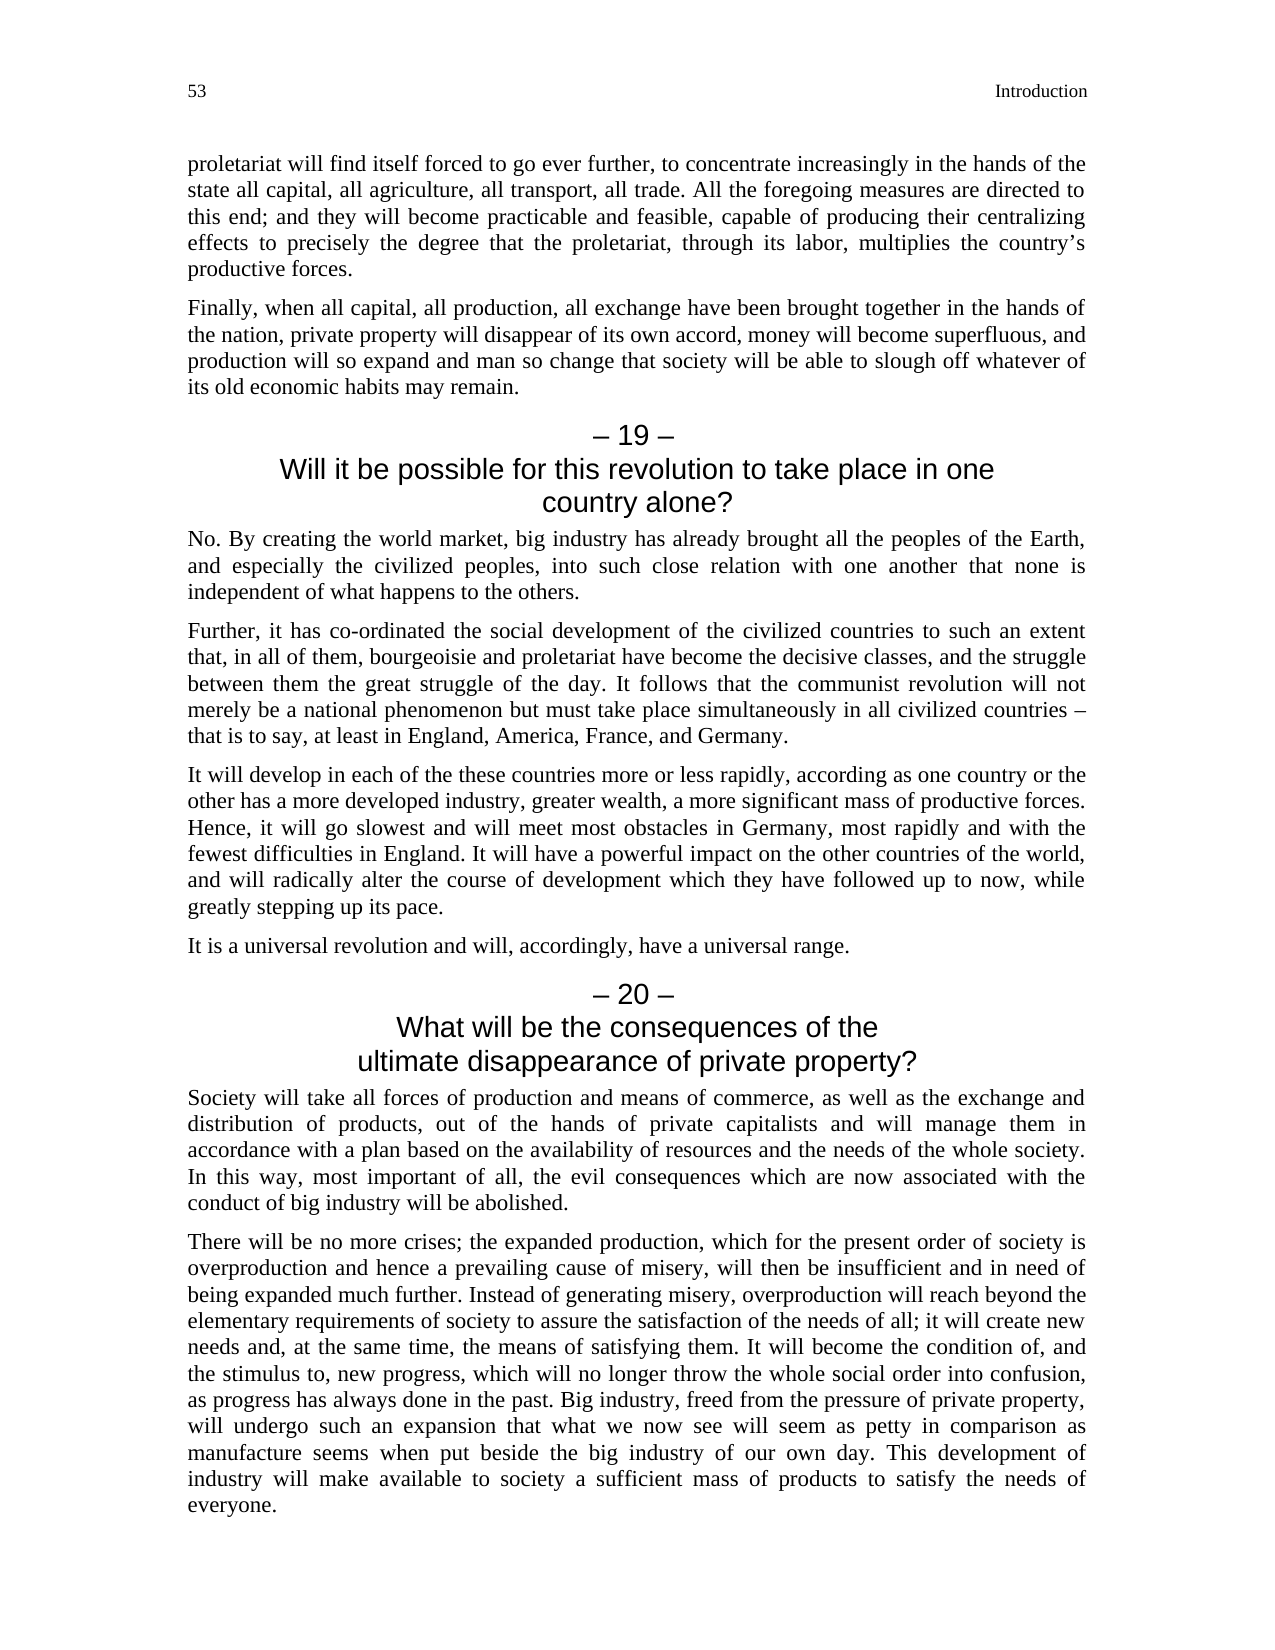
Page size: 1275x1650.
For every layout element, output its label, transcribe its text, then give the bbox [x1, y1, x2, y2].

subtitle – 19 – Will it be possible for this revolution to take place in one country alone? [262, 418, 1012, 519]
text It will develop in each of the these countries more or less rapidly, according as one country or the other has a more developed industry, greater wealth, a more significant mass of productive forces. Hence, it will go slowest and will meet most obstacles in Germany, most rapidly and with the fewest difficulties in England. It will have a powerful impact on the other countries of the world, and will radically alter the course of development which they have followed up to now, while greatly stepping up its pace. [187, 761, 1087, 919]
text Further, it has co-ordinated the social development of the civilized countries to such an extent that, in all of them, bourgeoisie and proletariat have become the decisive classes, and the struggle between them the great struggle of the day. It follows that the communist revolution will not merely be a national phenomenon but must take place simultaneously in all civilized countries – that is to say, at least in England, America, France, and Germany. [187, 617, 1087, 749]
text There will be no more crises; the expanded production, which for the present order of society is overproduction and hence a prevailing cause of misery, will then be insufficient and in need of being expanded much further. Instead of generating misery, overproduction will reach beyond the elementary requirements of society to assure the satisfaction of the needs of all; it will create new needs and, at the same time, the means of satisfying them. It will become the condition of, and the stimulus to, new progress, which will no longer throw the whole social order into confusion, as progress has always done in the past. Big industry, freed from the pressure of private property, will undergo such an expansion that what we now see will seem as petty in comparison as manufacture seems when put beside the big industry of our own day. This development of industry will make available to society a sufficient mass of products to satisfy the needs of everyone. [187, 1228, 1087, 1518]
text It is a universal revolution and will, accordingly, have a universal range. [187, 932, 1087, 958]
text No. By creating the world market, big industry has already brought all the peoples of the Earth, and especially the civilized peoples, into such close relation with one another that none is independent of what happens to the others. [187, 525, 1087, 604]
text proletariat will find itself forced to go ever further, to concentrate increasingly in the hands of the state all capital, all agriculture, all transport, all trade. All the foregoing measures are directed to this end; and they will become practicable and feasible, capable of producing their centralizing effects to precisely the degree that the proletariat, through its labor, multiplies the country’s productive forces. [187, 150, 1087, 282]
text Society will take all forces of production and means of commerce, as well as the exchange and distribution of products, out of the hands of private capitalists and will manage them in accordance with a plan based on the availability of resources and the needs of the whole society. In this way, most important of all, the evil consequences which are now associated with the conduct of big industry will be abolished. [187, 1084, 1087, 1216]
subtitle – 20 – What will be the consequences of the ultimate disappearance of private property? [262, 977, 1012, 1077]
text Finally, when all capital, all production, all exchange have been brought together in the hands of the nation, private property will disappear of its own accord, money will become superfluous, and production will so expand and man so change that society will be able to slough off whatever of its old economic habits may remain. [187, 294, 1087, 400]
